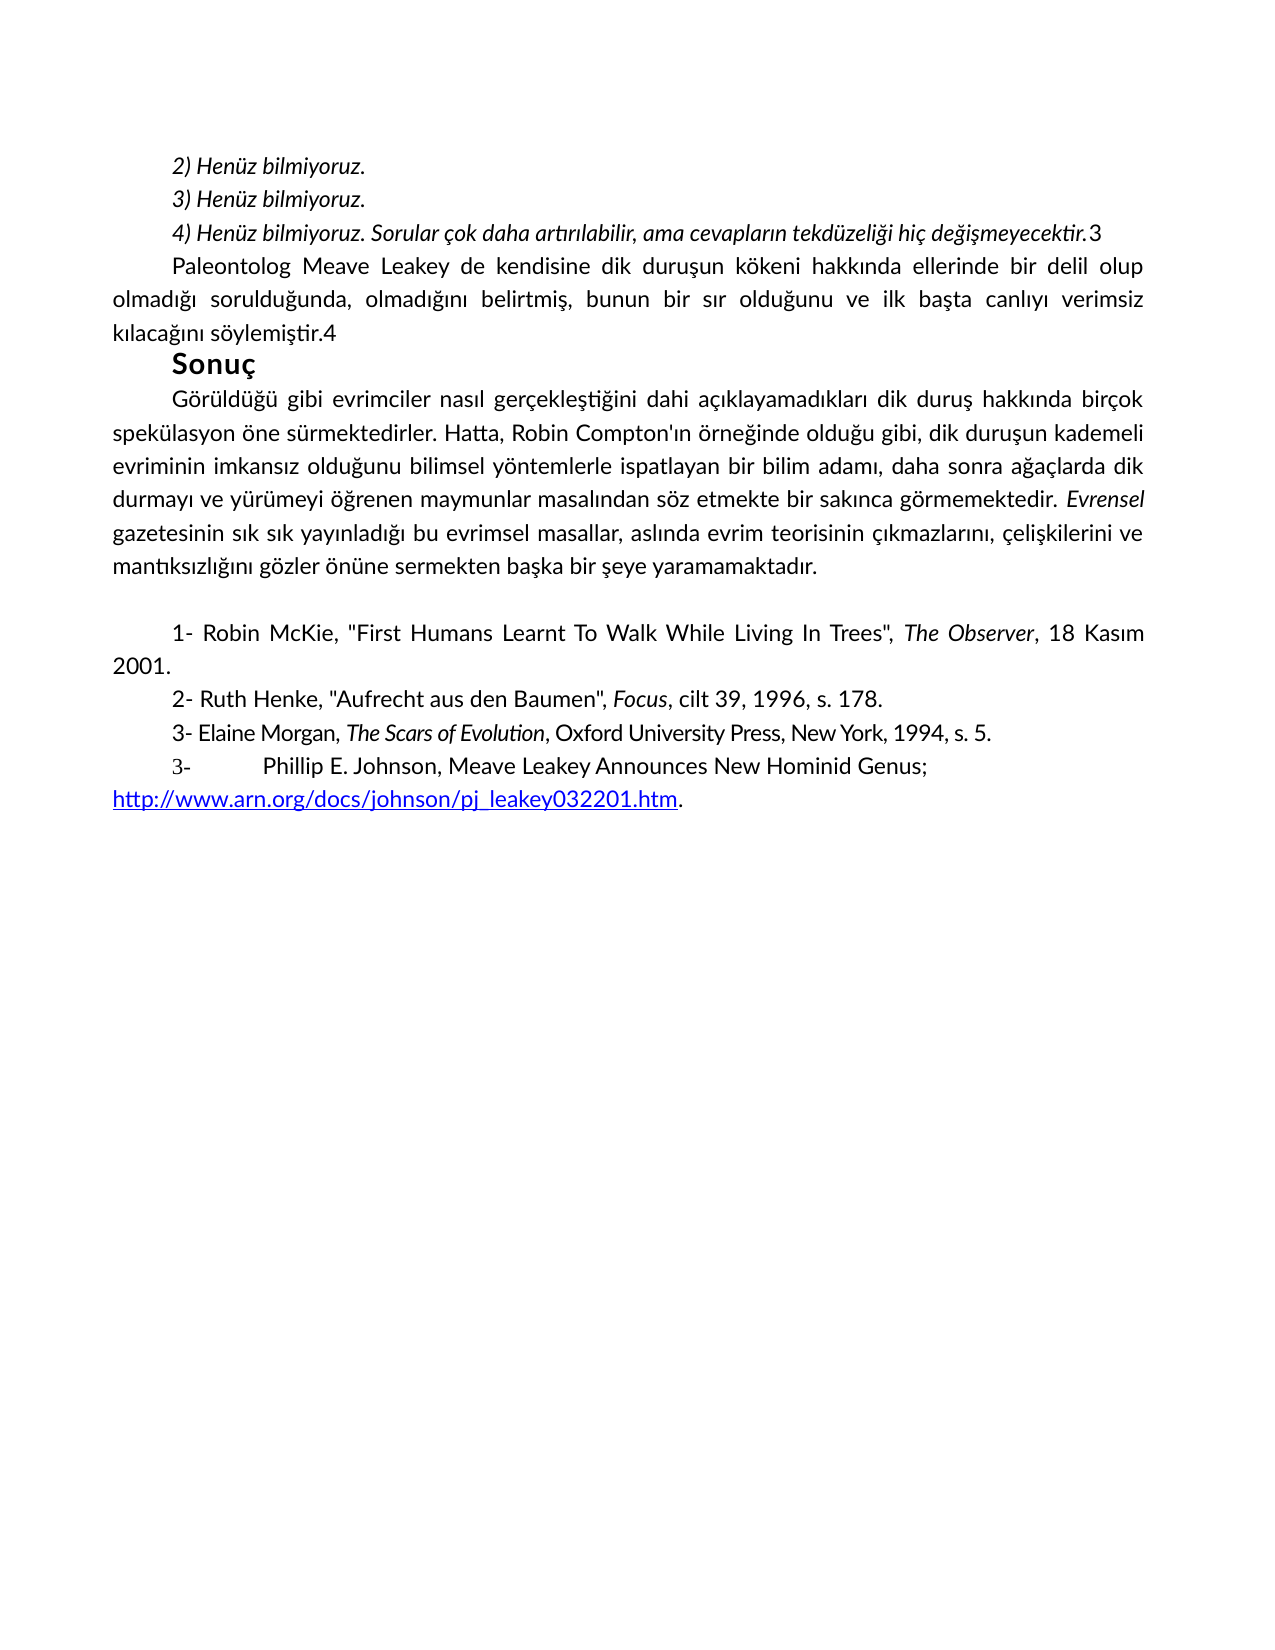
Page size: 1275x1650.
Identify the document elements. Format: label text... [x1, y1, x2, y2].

text 4) Henüz bilmiyoruz. Sorular çok daha artırılabilir, ama cevapların tekdüzeliği hiç değişmeyecektir.3 [112, 214, 1145, 248]
text 1- Robin McKie, "First Humans Learnt To Walk While Living In Trees", The Observer, 18 Kasım 2001. [112, 614, 1145, 681]
text 2) Henüz bilmiyoruz. [112, 148, 1145, 181]
text Paleontolog Meave Leakey de kendisine dik duruşun kökeni hakkında ellerinde bir delil olup olmadığı sorulduğunda, olmadığını belirtmiş, bunun bir sır olduğunu ve ilk başta canlıyı verimsiz kılacağını söylemiştir.4 [112, 248, 1145, 348]
text Görüldüğü gibi evrimciler nasıl gerçekleştiğini dahi açıklayamadıkları dik duruş hakkında birçok spekülasyon öne sürmektedirler. Hatta, Robin Compton'ın örneğinde olduğu gibi, dik duruşun kademeli evriminin imkansız olduğunu bilimsel yöntemlerle ispatlayan bir bilim adamı, daha sonra ağaçlarda dik durmayı ve yürümeyi öğrenen maymunlar masalından söz etmekte bir sakınca görmemektedir. Evrensel gazetesinin sık sık yayınladığı bu evrimsel masallar, aslında evrim teorisinin çıkmazlarını, çelişkilerini ve mantıksızlığını gözler önüne sermekten başka bir şeye yaramamaktadır. [112, 381, 1145, 581]
list Phillip E. Johnson, Meave Leakey Announces New Hominid Genus; [112, 748, 1145, 781]
text Sonuç [112, 348, 1145, 381]
text 2- Ruth Henke, "Aufrecht aus den Baumen", Focus, cilt 39, 1996, s. 178. [112, 681, 1145, 714]
text 3- Elaine Morgan, The Scars of Evolution, Oxford University Press, New York, 1994, s. 5. [112, 714, 1145, 748]
text http://www.arn.org/docs/johnson/pj_leakey032201.htm. [112, 781, 1145, 814]
text 3) Henüz bilmiyoruz. [112, 181, 1145, 214]
